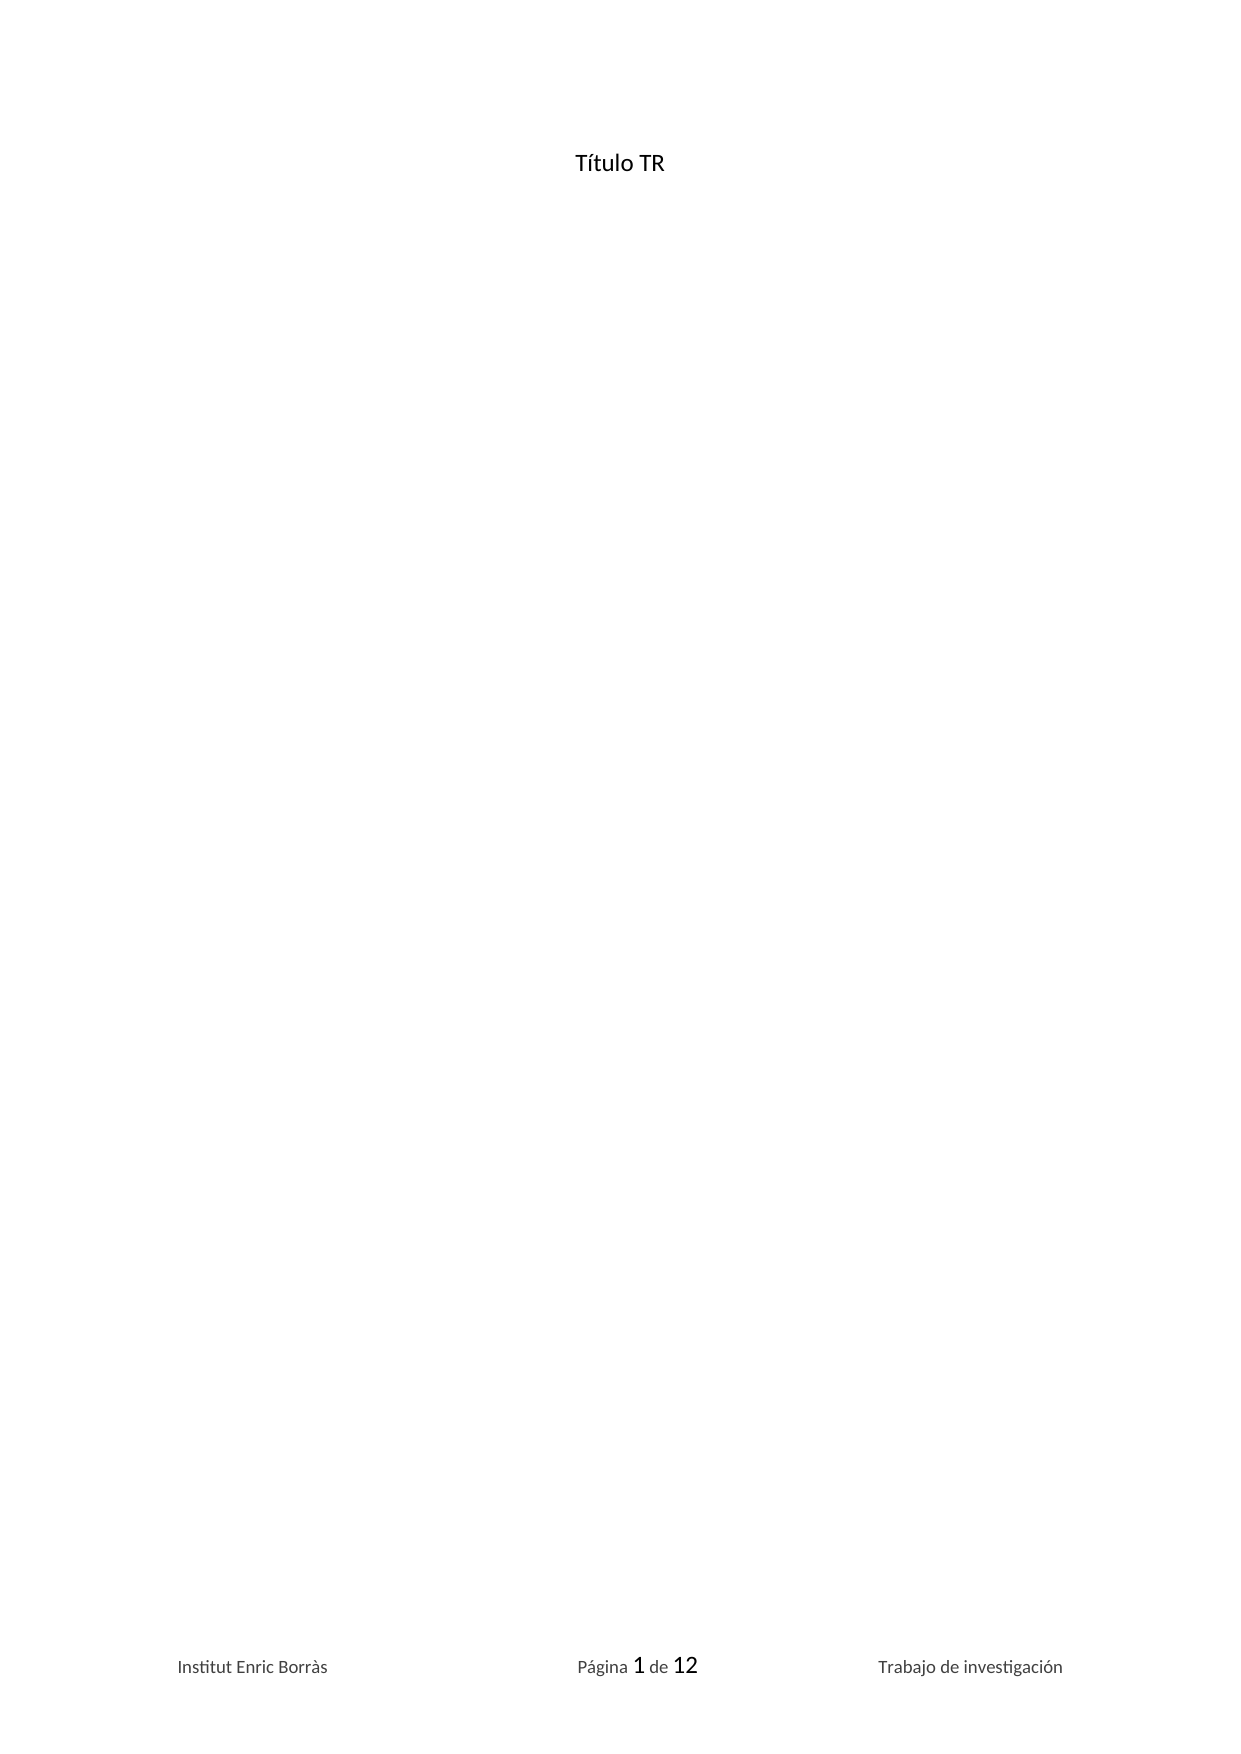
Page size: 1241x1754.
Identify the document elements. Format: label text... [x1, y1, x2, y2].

text Título TR [177, 148, 1063, 178]
